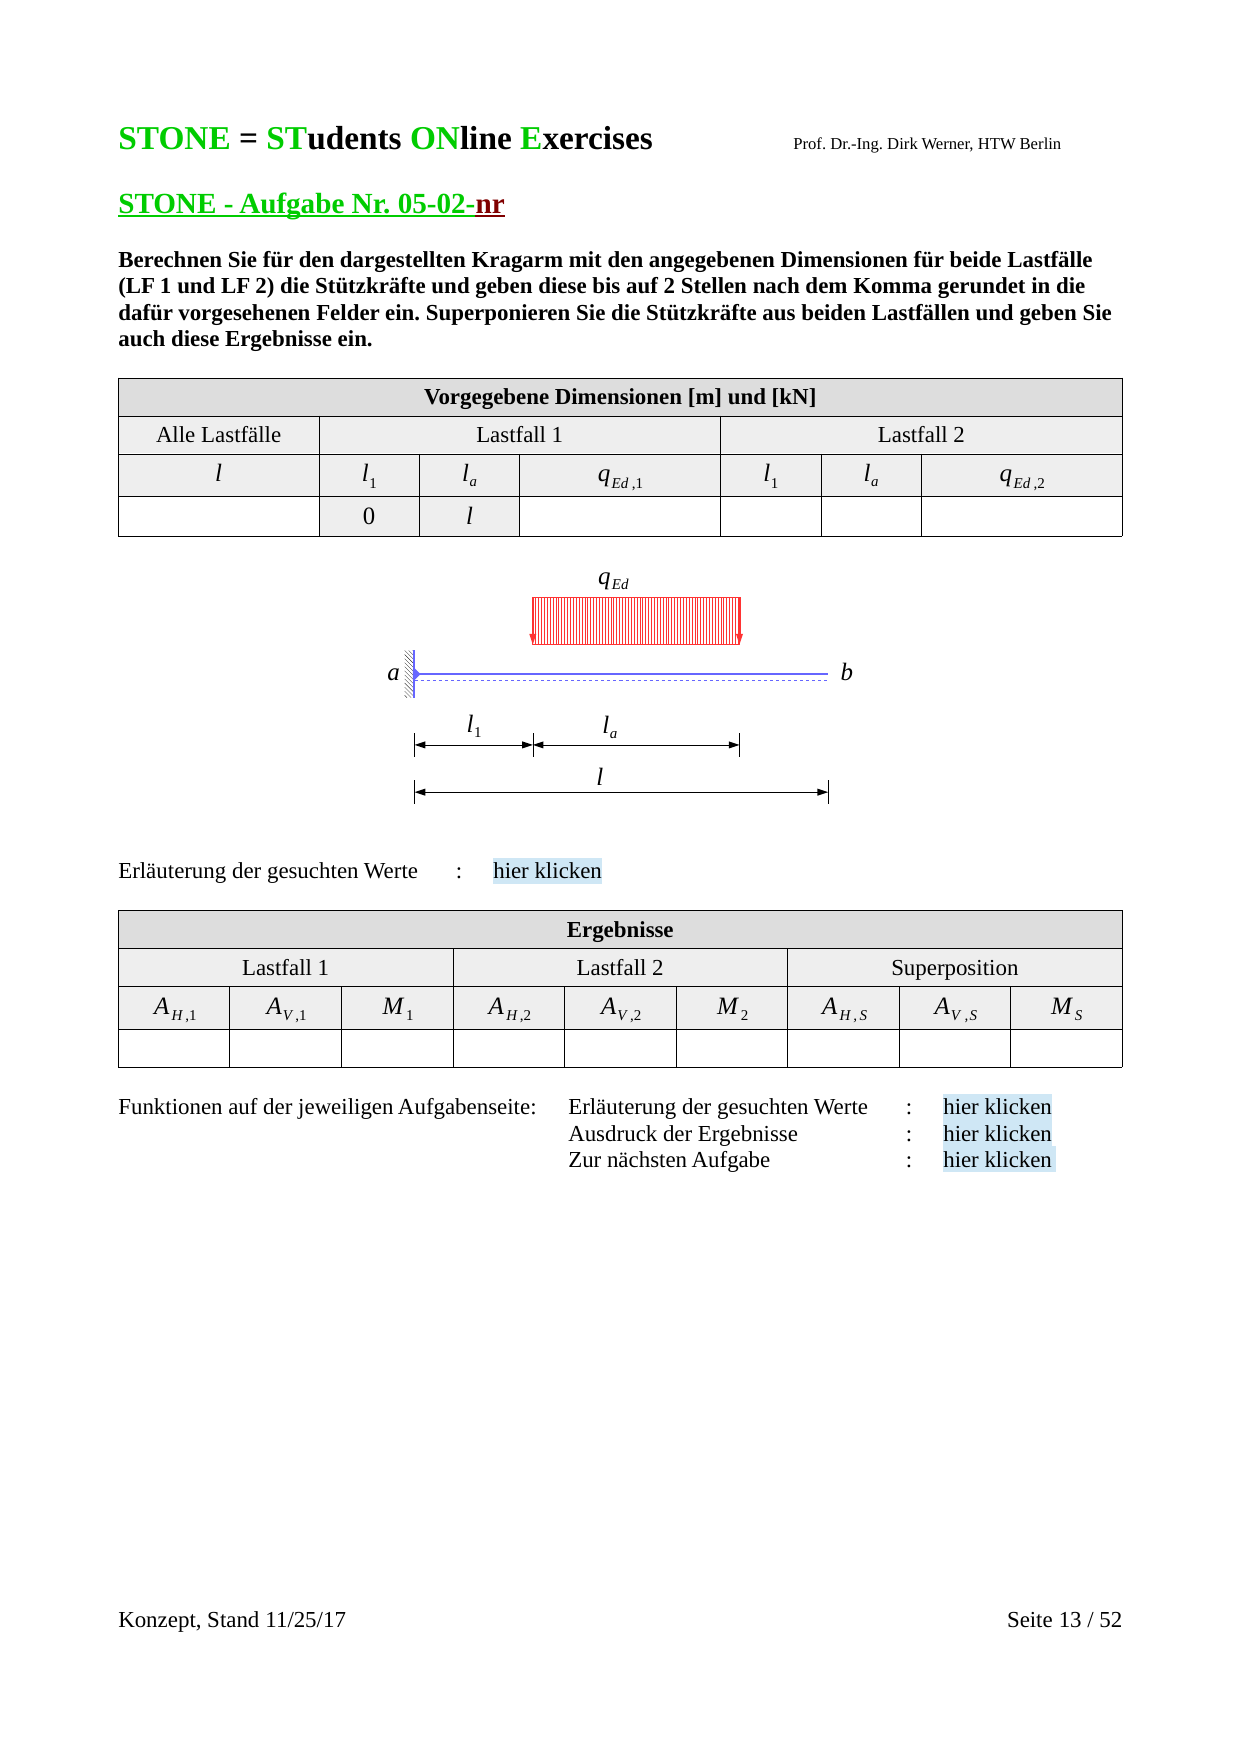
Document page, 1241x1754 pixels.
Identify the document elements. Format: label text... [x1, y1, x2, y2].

table_cell [677, 987, 787, 1029]
table_cell [119, 455, 319, 496]
table_cell [822, 497, 921, 536]
table_cell [520, 455, 720, 496]
table_cell [565, 987, 676, 1029]
table_cell [420, 455, 519, 496]
table_cell [900, 1030, 1010, 1067]
table_cell [721, 497, 821, 536]
text Zur nächsten Aufgabe : hier klicken [118, 1146, 1122, 1172]
table_cell [320, 497, 419, 536]
table_cell [230, 987, 341, 1029]
table_cell [677, 1030, 787, 1067]
table_cell [822, 455, 921, 496]
table_cell [119, 497, 319, 536]
table_cell [1011, 1030, 1122, 1067]
table_cell [342, 1030, 453, 1067]
text Funktionen auf der jeweiligen Aufgabenseite: Erläuterung der gesuchten Werte : hier klicken [118, 1093, 1122, 1120]
table_header Ergebnisse [119, 911, 1122, 948]
table_cell [119, 1030, 229, 1067]
table_cell Lastfall 2 [454, 949, 787, 986]
text STONE - Aufgabe Nr. 05-02-nr [118, 186, 1122, 219]
table_cell [454, 1030, 564, 1067]
table_cell [1011, 987, 1122, 1029]
table_cell [721, 455, 821, 496]
table_cell [420, 497, 519, 536]
table_cell [900, 987, 1010, 1029]
table_cell [922, 497, 1122, 536]
table_cell Superposition [788, 949, 1122, 986]
table_cell [520, 497, 720, 536]
table_cell [119, 987, 229, 1029]
table_cell [454, 987, 564, 1029]
table_cell Lastfall 1 [320, 417, 720, 453]
table_cell [788, 1030, 899, 1067]
table_cell Lastfall 2 [721, 417, 1122, 453]
text Berechnen Sie für den dargestellten Kragarm mit den angegebenen Dimensionen für beide Lastfälle (LF 1 und LF 2) die Stützkräfte und geben diese bis auf 2 Stellen nach dem Komma gerundet in die dafür vorgesehenen Felder ein. Superponieren Sie die Stützkräfte aus beiden Lastfällen und geben Sie auch diese Ergebnisse ein. [118, 246, 1122, 351]
table_cell [922, 455, 1122, 496]
table_cell [230, 1030, 341, 1067]
table_cell [342, 987, 453, 1029]
table_cell [320, 455, 419, 496]
table_cell Alle Lastfälle [119, 417, 319, 453]
table_cell [565, 1030, 676, 1067]
text Ausdruck der Ergebnisse : hier klicken [118, 1120, 1122, 1146]
table_cell Lastfall 1 [119, 949, 453, 986]
table_header Vorgegebene Dimensionen [m] und [kN] [119, 379, 1122, 416]
text Erläuterung der gesuchten Werte : hier klicken [118, 857, 1122, 884]
table_cell [788, 987, 899, 1029]
